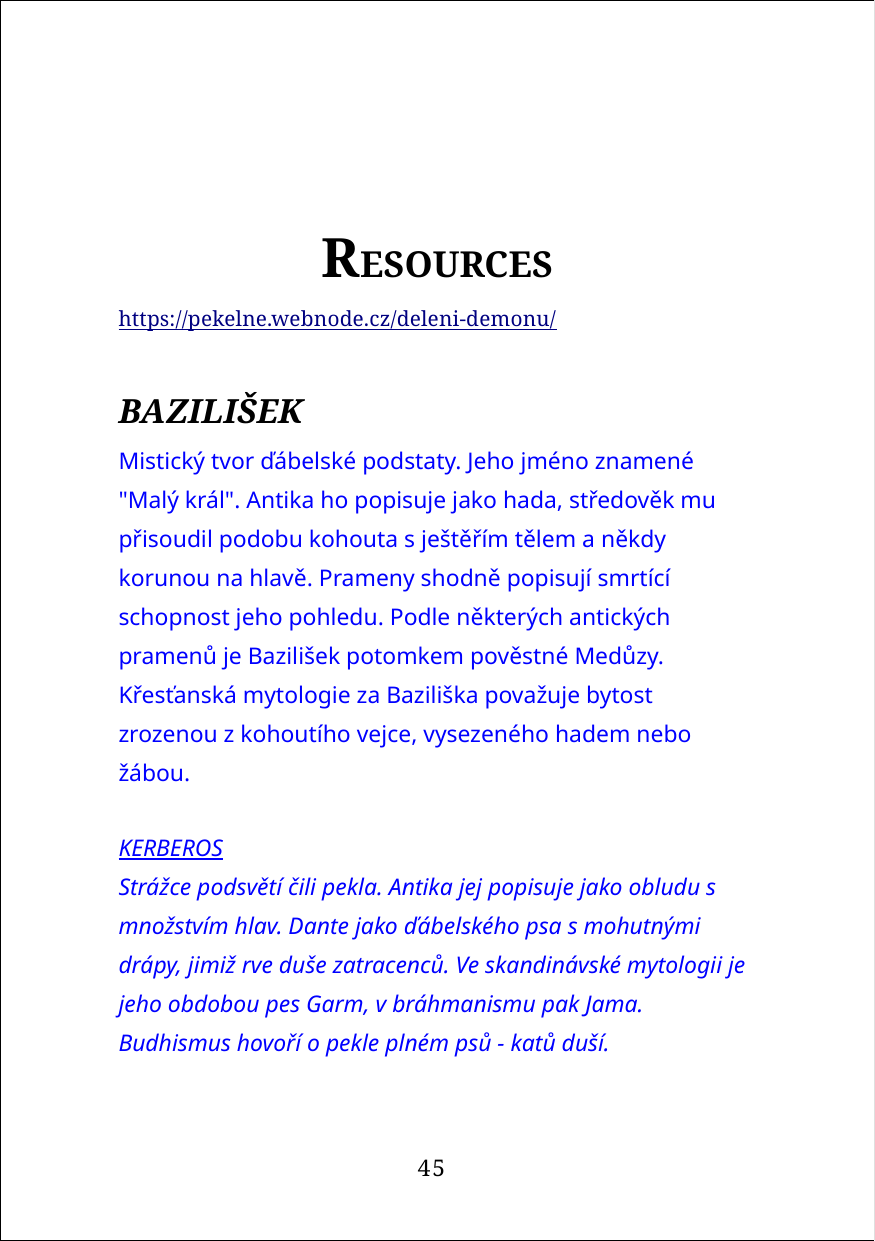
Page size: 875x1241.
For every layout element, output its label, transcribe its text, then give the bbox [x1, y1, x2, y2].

text Strážce podsvětí čili pekla. Antika jej popisuje jako obludu s množstvím hlav. Dante jako ďábelského psa s mohutnými drápy, jimiž rve duše zatracenců. Ve skandinávské mytologii je jeho obdobou pes Garm, v bráhmanismu pak Jama. Budhismus hovoří o pekle plném psů - katů duší. [118, 871, 756, 1058]
subtitle BAZILIŠEK [118, 387, 756, 433]
subtitle Resources [118, 219, 756, 293]
text https://pekelne.webnode.cz/deleni-demonu/ [118, 304, 756, 333]
text Mistický tvor ďábelské podstaty. Jeho jméno znamené "Malý král". Antika ho popisuje jako hada, středověk mu přisoudil podobu kohouta s ještěřím tělem a někdy korunou na hlavě. Prameny shodně popisují smrtící schopnost jeho pohledu. Podle některých antických pramenů je Bazilišek potomkem pověstné Medůzy. Křesťanská mytologie za Baziliška považuje bytost zrozenou z kohoutího vejce, vysezeného hadem nebo žábou. [118, 444, 756, 788]
text KERBEROS [118, 832, 756, 863]
